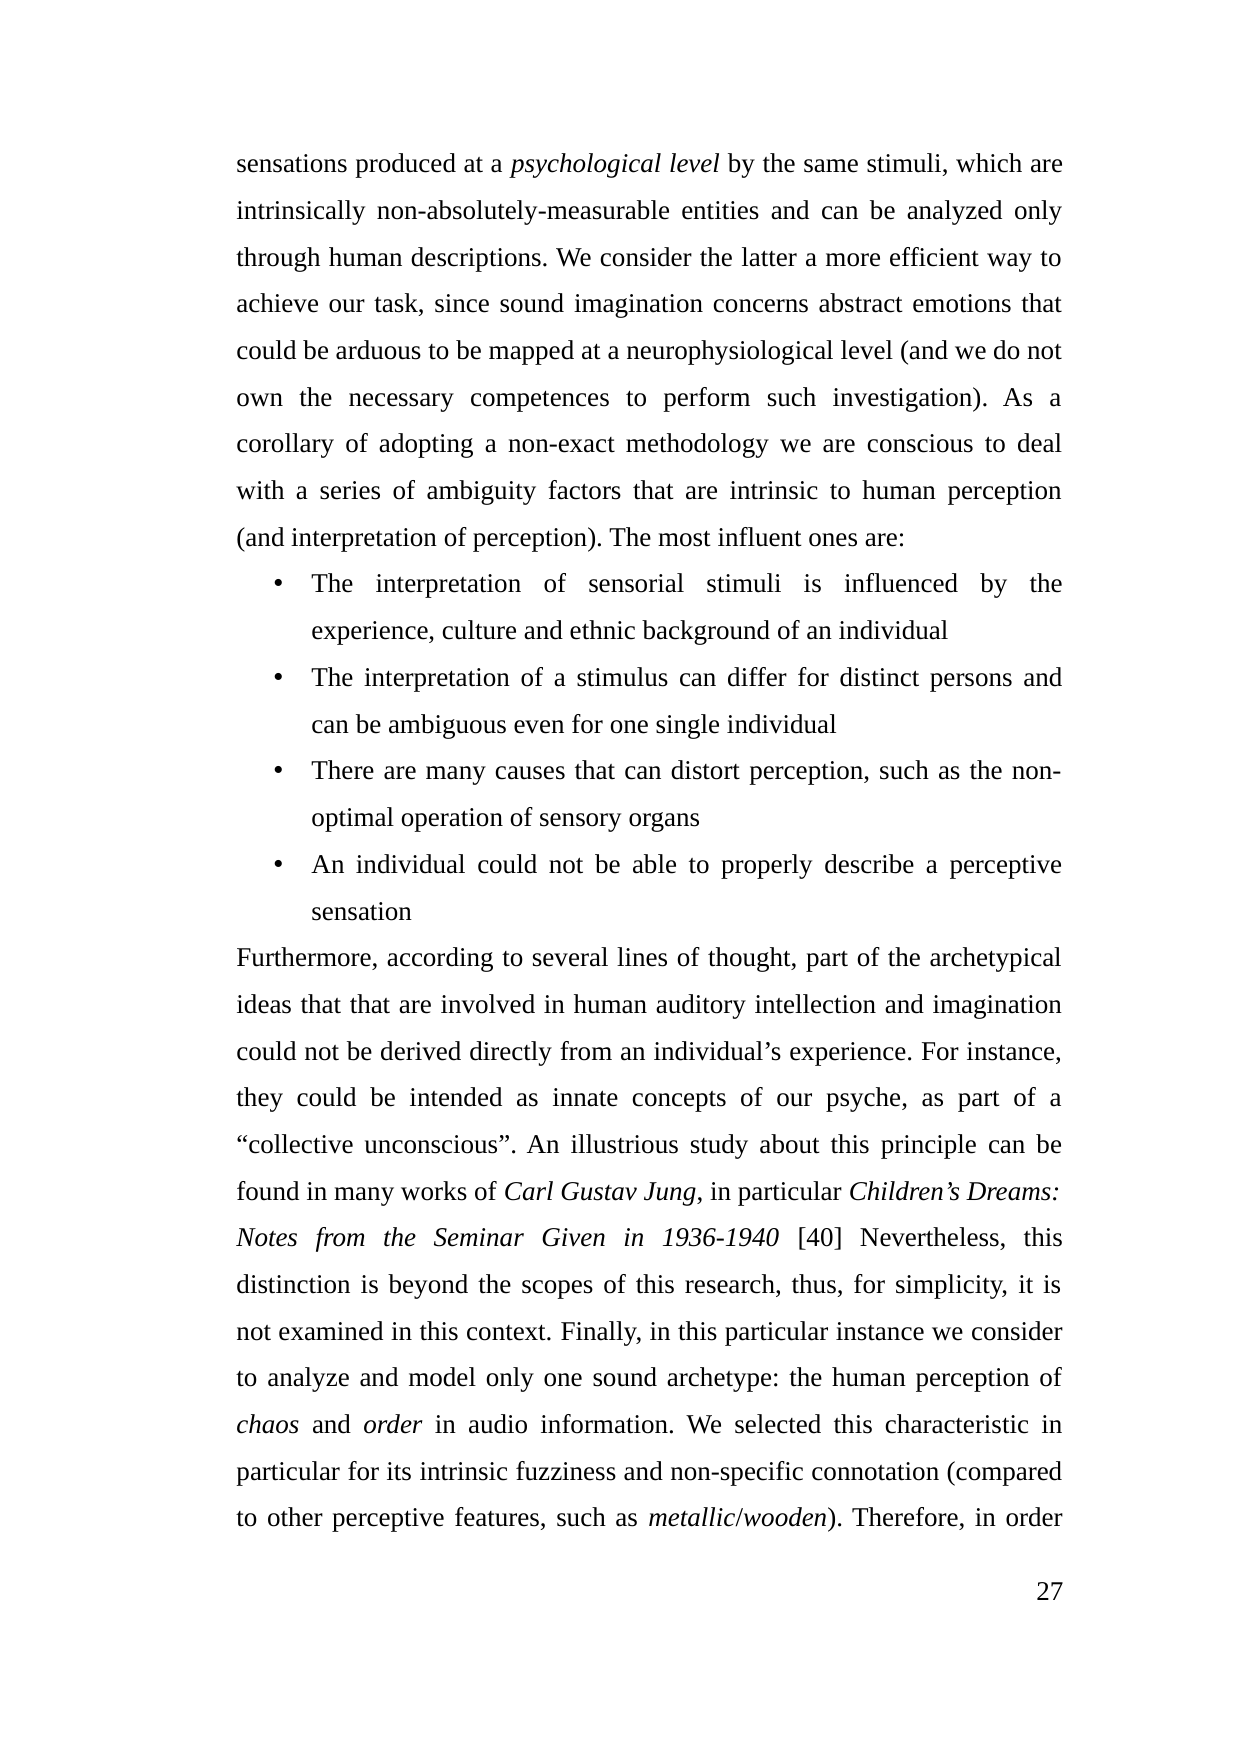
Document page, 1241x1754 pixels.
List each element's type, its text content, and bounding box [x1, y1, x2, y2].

list The interpretation of a stimulus can differ for distinct persons and can be ambiguous even for one single individual [274, 661, 1063, 739]
list The interpretation of sensorial stimuli is influenced by the experience, culture and ethnic background of an individual [274, 568, 1063, 646]
text From a practical point of view, the objective of this research is to produce a working and usable framework to perform perceptive feature matching audio analysis and re-synthesis, relying on learning-capable models trained with a restricted set of observations. The goal is to obtain an optimized environment capable of being employed in real-time on a common laptop computer. In this place, operational constraints have been fixed a priori, in order to obtain concrete and usable results in a restricted scenario. First of all, we focused on the concept of sound texture, intended as time-homogeneous aggregate of similar acoustic events that can be recognized with “time-averaged statistics” [36]. By its definition, a texture contains sound qualities that can be considered constant over time, being time-invariant features or presenting an averageable time-variance. Conversely, non-texture sound events can present strictly time-variant characters. For instance, the timbre of a gong hit clearly evolves over time and most of its features can not be studied with time-averaged statistics. Thus, the sound texture presents an inner simplicity compared to “simple” sound objects, which makes it an effective vehicle to investigate human sound cognition, as pointed out by McDermott et al. [36]. Then, the whole research refers to the timbre dimension of audio information and does not take into account any possible implication derived from musical organization of sounds, which could be intended as complex and non-time-averageable organization of multiple sound events. Another important consideration is that perception-related phenomenons can be studied following two radically different approaches: the Helmoltzian and the Gestalt-oriented view [37]. The first focuses its attention on the identification, quantification and interpretation of neurophysiological processes derived from perceptive stimuli. Instead, the second is oriented towards the interpretation of sensations produced at a psychological level by the same stimuli, which are intrinsically non-absolutely-measurable entities and can be analyzed only through human descriptions. We consider the latter a more efficient way to achieve our task, since sound imagination concerns abstract emotions that could be arduous to be mapped at a neurophysiological level (and we do not own the necessary competences to perform such investigation). As a corollary of adopting a non-exact methodology we are conscious to deal with a series of ambiguity factors that are intrinsic to human perception (and interpretation of perception). The most influent ones are: [236, 148, 1063, 552]
list An individual could not be able to properly describe a perceptive sensation [274, 848, 1063, 926]
text Furthermore, according to several lines of thought, part of the archetypical ideas that that are involved in human auditory intellection and imagination could not be derived directly from an individual’s experience. For instance, they could be intended as innate concepts of our psyche, as part of a “collective unconscious”. An illustrious study about this principle can be found in many works of Carl Gustav Jung, in particular Children’s Dreams: Notes from the Seminar Given in 1936-1940 [38] Nevertheless, this distinction is beyond the scopes of this research, thus, for simplicity, it is not examined in this context. Finally, in this particular instance we consider to analyze and model only one sound archetype: the human perception of chaos and order in audio information. We selected this characteristic in particular for its intrinsic fuzziness and non-specific connotation (compared to other perceptive features, such as metallic/wooden). Therefore, in order to achieve a faster and deeper comprehension on what will follow, we encourage the reader to take a moment to think about what determines a sound to be chaotic and which characteristics should have to be ordered, basing on his personal perception and experience. Obviously, there are not correct or wrong answers, being a strictly subjective conception. In fact, one the objectives of this project is to assess if different individuals conceive this feature in a similar manner, in order to define the reliability of its algorithmic model. The chose of modeling only one sound archetype is due to mere reasons of time. Indeed, our work is focused in demonstrating the practical potentialities of our method in the perspective of future developments. This makes our particular approach non-generalizable, since we adopted stratagems that are not proved to be appropriate for different perceptive sound features, especially the implemented dataset augmentation techniques that will be explained in the next paragraphs. [236, 941, 1063, 1532]
list There are many causes that can distort perception, such as the non-optimal operation of sensory organs [274, 754, 1063, 832]
